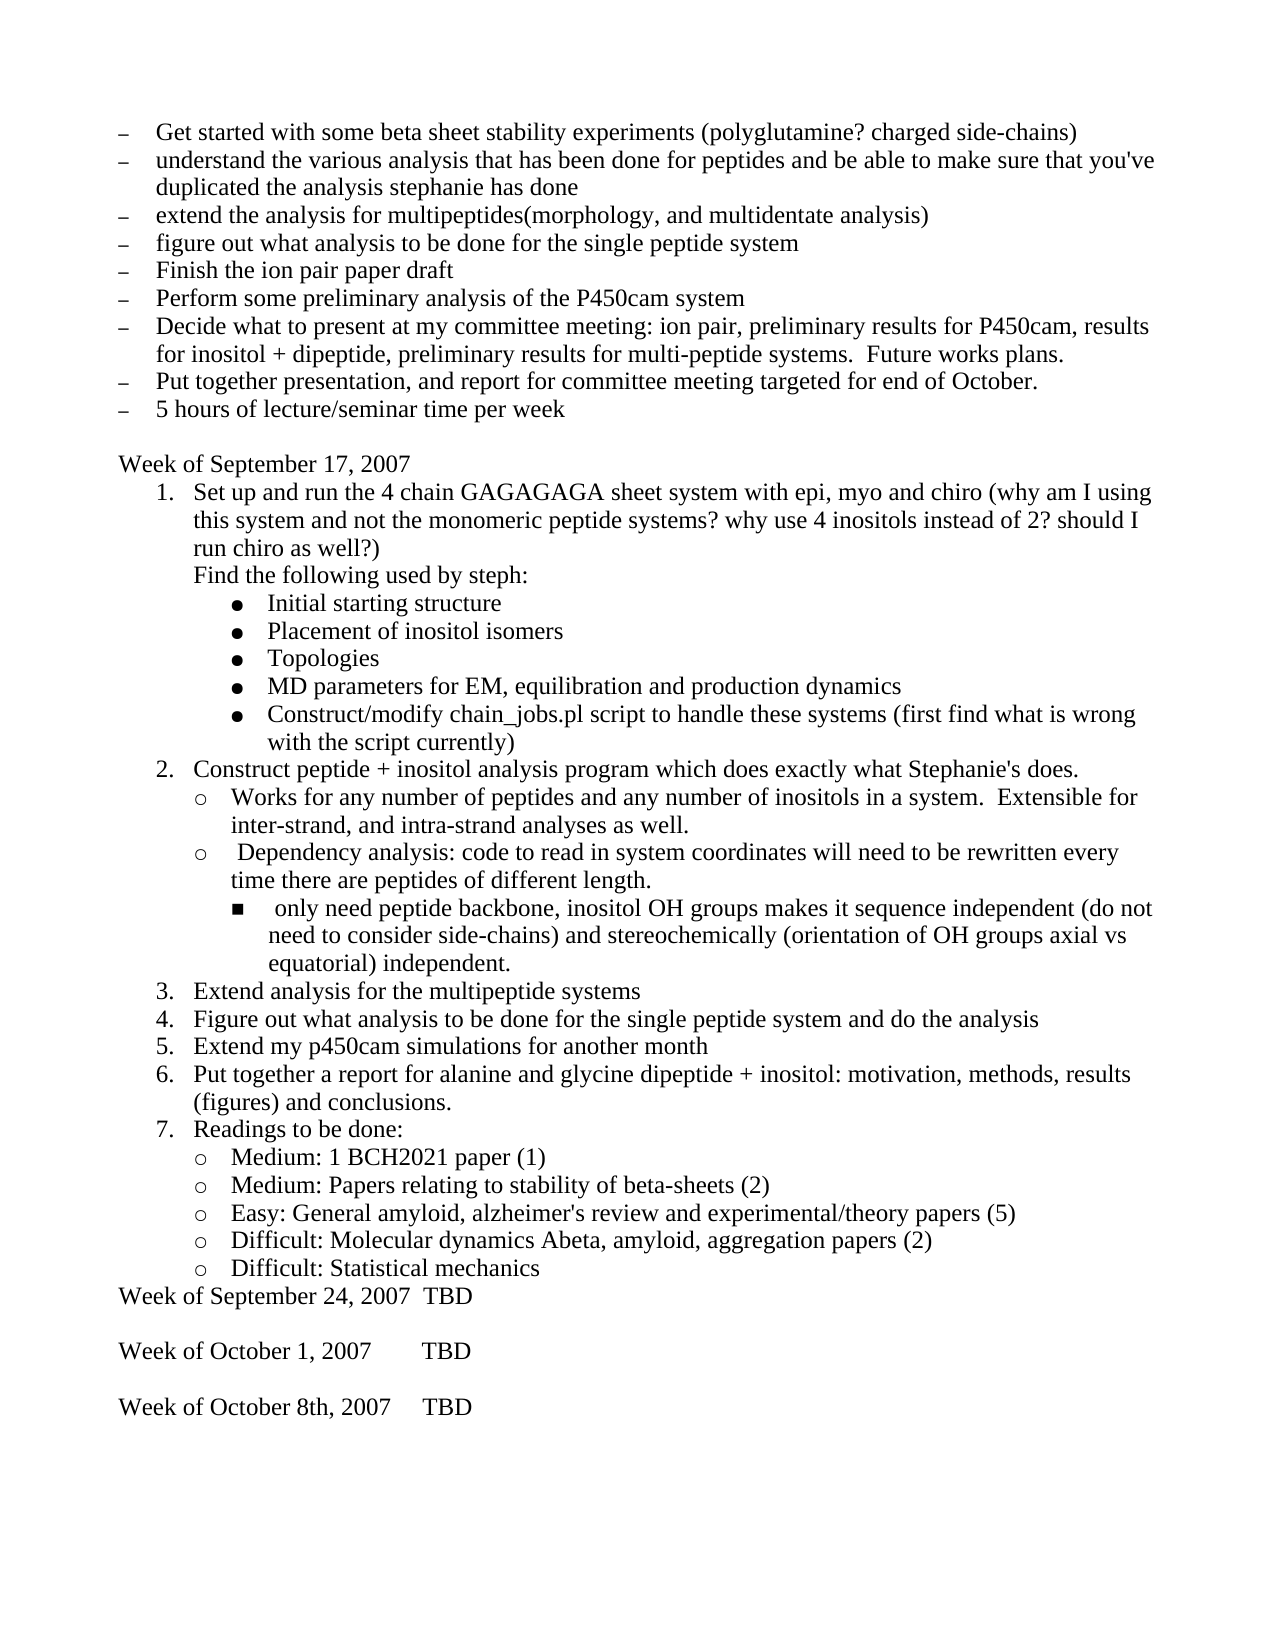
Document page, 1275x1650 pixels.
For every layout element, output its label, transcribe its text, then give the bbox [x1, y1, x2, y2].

list Placement of inositol isomers [229, 617, 1157, 644]
list Easy: General amyloid, alzheimer's review and experimental/theory papers (5) [193, 1199, 1157, 1226]
list Finish the ion pair paper draft [118, 257, 1157, 284]
list Extend analysis for the multipeptide systems [156, 977, 1157, 1005]
text Week of September 17, 2007 [118, 451, 1157, 478]
list Dependency analysis: code to read in system coordinates will need to be rewritten every time there are peptides of different length. [193, 838, 1157, 894]
list Medium: Papers relating to stability of beta-sheets (2) [193, 1171, 1157, 1199]
list Find the following used by steph: [156, 561, 1157, 589]
list Extend my p450cam simulations for another month [156, 1032, 1157, 1060]
text Week of September 24, 2007 TBD [118, 1282, 1157, 1309]
list Readings to be done: [156, 1116, 1157, 1143]
list Difficult: Molecular dynamics Abeta, amyloid, aggregation papers (2) [193, 1226, 1157, 1254]
list Perform some preliminary analysis of the P450cam system [118, 284, 1157, 312]
list Construct/modify chain_jobs.pl script to handle these systems (first find what is wrong with the script currently) [229, 700, 1157, 755]
list Difficult: Statistical mechanics [193, 1254, 1157, 1282]
list Put together a report for alanine and glycine dipeptide + inositol: motivation, methods, results (figures) and conclusions. [156, 1060, 1157, 1116]
list Get started with some beta sheet stability experiments (polyglutamine? charged side-chains) [118, 118, 1157, 146]
text Week of October 1, 2007 TBD [118, 1337, 1157, 1365]
text Week of October 8th, 2007 TBD [118, 1393, 1157, 1420]
list Works for any number of peptides and any number of inositols in a system. Extensible for inter-strand, and intra-strand analyses as well. [193, 783, 1157, 838]
list Put together presentation, and report for committee meeting targeted for end of October. [118, 367, 1157, 395]
list Topologies [229, 644, 1157, 672]
list figure out what analysis to be done for the single peptide system [118, 229, 1157, 257]
list Set up and run the 4 chain GAGAGAGA sheet system with epi, myo and chiro (why am I using this system and not the monomeric peptide systems? why use 4 inositols instead of 2? should I run chiro as well?) [156, 478, 1157, 561]
list Medium: 1 BCH2021 paper (1) [193, 1143, 1157, 1171]
list Decide what to present at my committee meeting: ion pair, preliminary results for P450cam, results for inositol + dipeptide, preliminary results for multi-peptide systems. Future works plans. [118, 312, 1157, 367]
list Figure out what analysis to be done for the single peptide system and do the analysis [156, 1005, 1157, 1032]
list understand the various analysis that has been done for peptides and be able to make sure that you've duplicated the analysis stephanie has done [118, 146, 1157, 201]
list Construct peptide + inositol analysis program which does exactly what Stephanie's does. [156, 755, 1157, 783]
list Initial starting structure [229, 589, 1157, 617]
list extend the analysis for multipeptides(morphology, and multidentate analysis) [118, 201, 1157, 229]
list 5 hours of lecture/seminar time per week [118, 395, 1157, 423]
list MD parameters for EM, equilibration and production dynamics [229, 672, 1157, 700]
list only need peptide backbone, inositol OH groups makes it sequence independent (do not need to consider side-chains) and stereochemically (orientation of OH groups axial vs equatorial) independent. [231, 894, 1157, 977]
